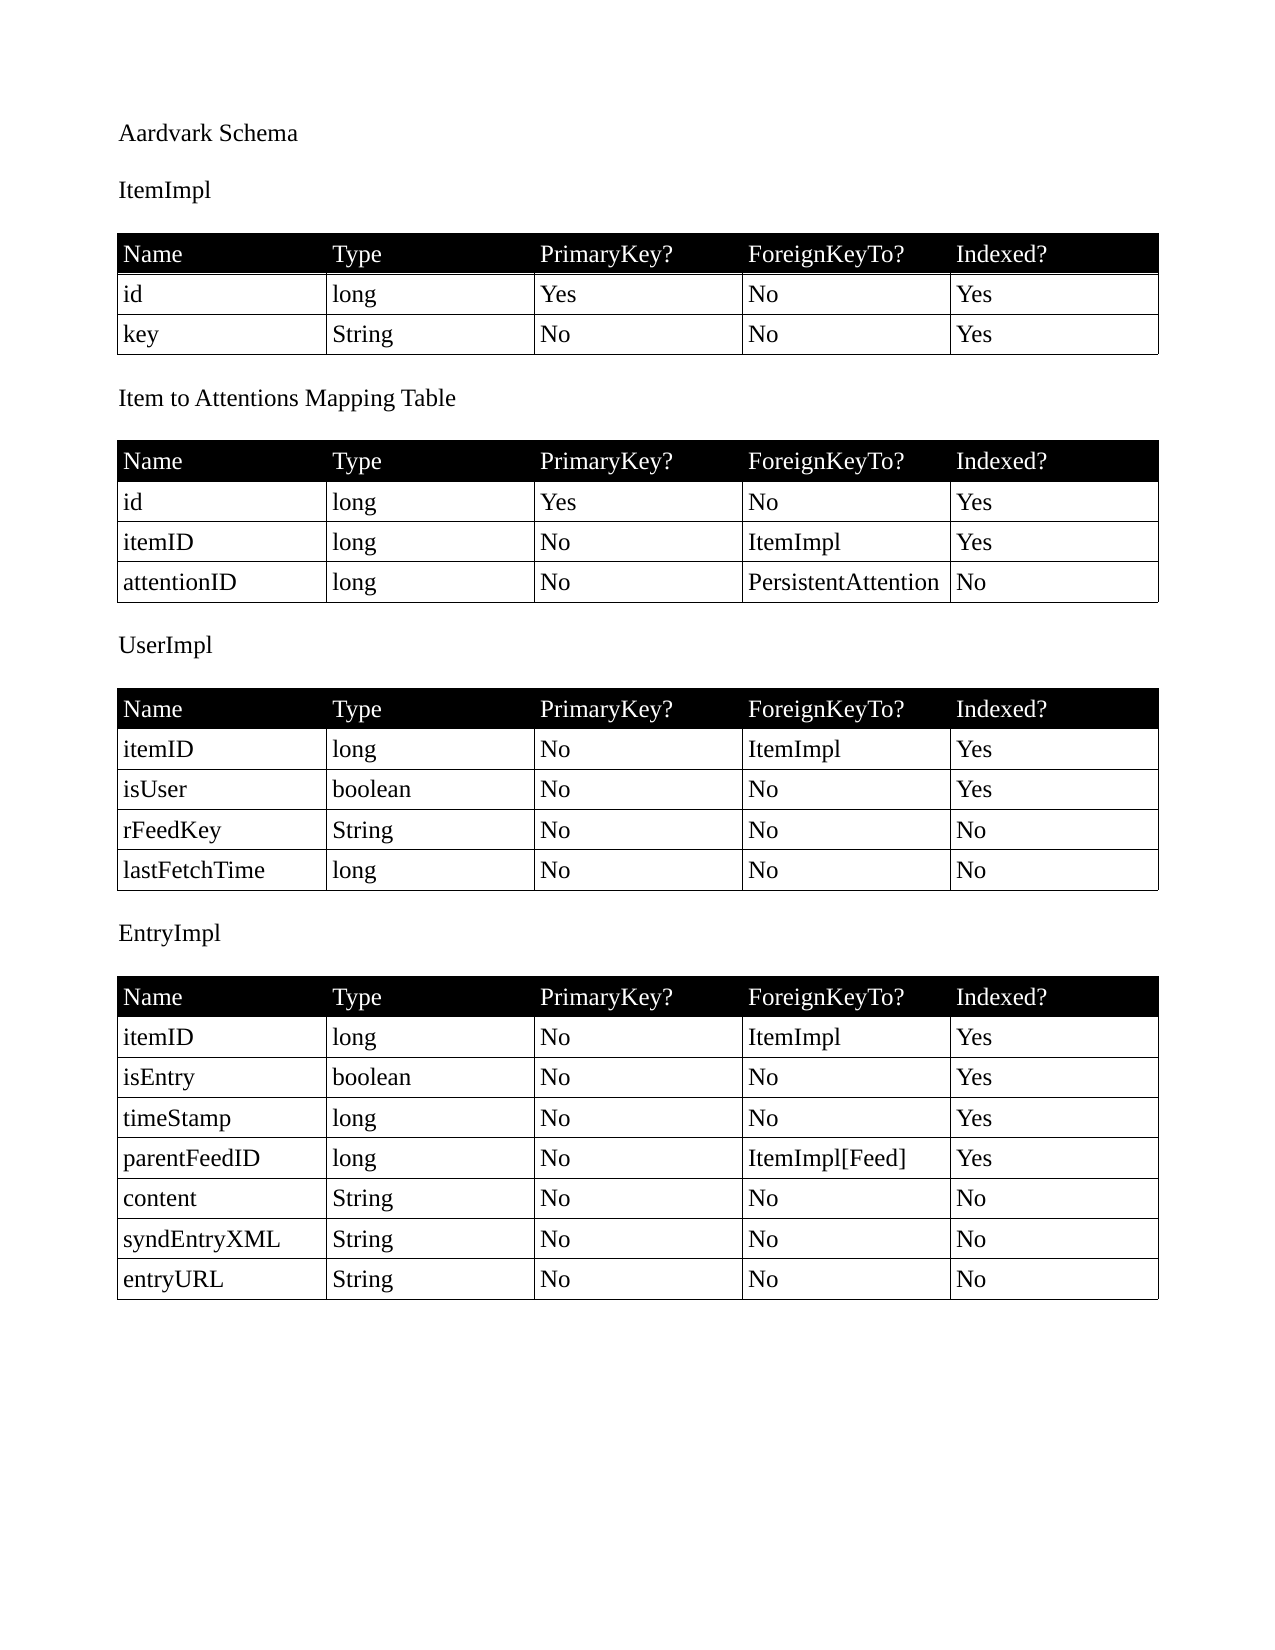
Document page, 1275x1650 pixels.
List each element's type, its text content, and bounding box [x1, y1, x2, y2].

table_cell syndEntryXML [118, 1219, 326, 1258]
table_cell No [535, 1259, 742, 1298]
table_cell No [951, 1259, 1158, 1298]
table_cell Yes [951, 522, 1158, 561]
table_cell itemID [118, 522, 326, 561]
table_cell No [535, 810, 742, 849]
table_cell parentFeedID [118, 1138, 326, 1177]
table_header Name [118, 441, 326, 481]
table_cell ItemImpl [743, 522, 950, 561]
table_cell itemID [118, 1017, 326, 1057]
table_cell PersistentAttention [743, 562, 950, 602]
table_cell No [743, 315, 950, 354]
table_header ForeignKeyTo? [743, 234, 950, 273]
table_cell ItemImpl[Feed] [743, 1138, 950, 1177]
text ItemImpl [118, 176, 1157, 204]
table_header ForeignKeyTo? [743, 689, 950, 728]
table_cell String [327, 1219, 534, 1258]
table_cell No [535, 1098, 742, 1137]
table_cell Yes [951, 1138, 1158, 1177]
table_header Type [327, 234, 534, 273]
table_cell Yes [951, 275, 1158, 314]
table_cell String [327, 1179, 534, 1218]
table_cell No [743, 1179, 950, 1218]
text UserImpl [118, 631, 1157, 659]
table_header Indexed? [951, 977, 1158, 1016]
table_cell No [535, 1058, 742, 1097]
table_cell String [327, 315, 534, 354]
table_cell Yes [535, 275, 742, 314]
table_cell id [118, 482, 326, 521]
table_cell isUser [118, 770, 326, 809]
table_cell long [327, 1098, 534, 1137]
table_cell No [535, 1219, 742, 1258]
table_cell long [327, 1017, 534, 1057]
table_cell No [535, 850, 742, 889]
table_header PrimaryKey? [535, 689, 742, 728]
table_cell No [951, 850, 1158, 889]
table_header Type [327, 977, 534, 1016]
table_cell String [327, 1259, 534, 1298]
table_cell String [327, 810, 534, 849]
table_cell No [535, 315, 742, 354]
table_cell No [951, 562, 1158, 602]
table_header Indexed? [951, 234, 1158, 273]
table_header ForeignKeyTo? [743, 441, 950, 481]
table_cell attentionID [118, 562, 326, 602]
table_header PrimaryKey? [535, 977, 742, 1016]
table_cell Yes [951, 1098, 1158, 1137]
table_cell No [743, 275, 950, 314]
table_cell boolean [327, 1058, 534, 1097]
table_cell id [118, 275, 326, 314]
table_header PrimaryKey? [535, 234, 742, 273]
table_cell No [743, 850, 950, 889]
table_cell ItemImpl [743, 1017, 950, 1057]
table_cell No [535, 1017, 742, 1057]
table_cell No [743, 1098, 950, 1137]
table_header Type [327, 689, 534, 728]
table_cell entryURL [118, 1259, 326, 1298]
table_cell content [118, 1179, 326, 1218]
table_cell long [327, 1138, 534, 1177]
table_cell long [327, 729, 534, 769]
table_cell rFeedKey [118, 810, 326, 849]
table_cell long [327, 522, 534, 561]
table_cell ItemImpl [743, 729, 950, 769]
table_cell long [327, 850, 534, 889]
table_cell No [535, 562, 742, 602]
table_cell key [118, 315, 326, 354]
table_cell lastFetchTime [118, 850, 326, 889]
table_cell No [743, 1259, 950, 1298]
table_cell No [743, 810, 950, 849]
table_cell No [743, 770, 950, 809]
table_cell No [535, 729, 742, 769]
table_cell No [951, 810, 1158, 849]
table_header Type [327, 441, 534, 481]
table_cell Yes [951, 315, 1158, 354]
table_cell boolean [327, 770, 534, 809]
table_cell Yes [951, 770, 1158, 809]
text Item to Attentions Mapping Table [118, 383, 1157, 412]
text Aardvark Schema [118, 118, 1157, 147]
table_cell No [535, 1179, 742, 1218]
table_cell No [535, 522, 742, 561]
table_cell Yes [951, 482, 1158, 521]
table_cell No [951, 1219, 1158, 1258]
table_header Indexed? [951, 689, 1158, 728]
table_header PrimaryKey? [535, 441, 742, 481]
table_header Indexed? [951, 441, 1158, 481]
table_cell Yes [951, 1058, 1158, 1097]
table_cell No [535, 770, 742, 809]
table_cell Yes [535, 482, 742, 521]
table_cell timeStamp [118, 1098, 326, 1137]
table_header Name [118, 977, 326, 1016]
table_cell long [327, 562, 534, 602]
table_cell No [743, 1219, 950, 1258]
table_cell No [743, 1058, 950, 1097]
table_header ForeignKeyTo? [743, 977, 950, 1016]
table_cell No [951, 1179, 1158, 1218]
text EntryImpl [118, 918, 1157, 947]
table_cell Yes [951, 729, 1158, 769]
table_cell long [327, 482, 534, 521]
table_cell isEntry [118, 1058, 326, 1097]
table_header Name [118, 234, 326, 273]
table_cell itemID [118, 729, 326, 769]
table_header Name [118, 689, 326, 728]
table_cell long [327, 275, 534, 314]
table_cell No [535, 1138, 742, 1177]
table_cell Yes [951, 1017, 1158, 1057]
table_cell No [743, 482, 950, 521]
